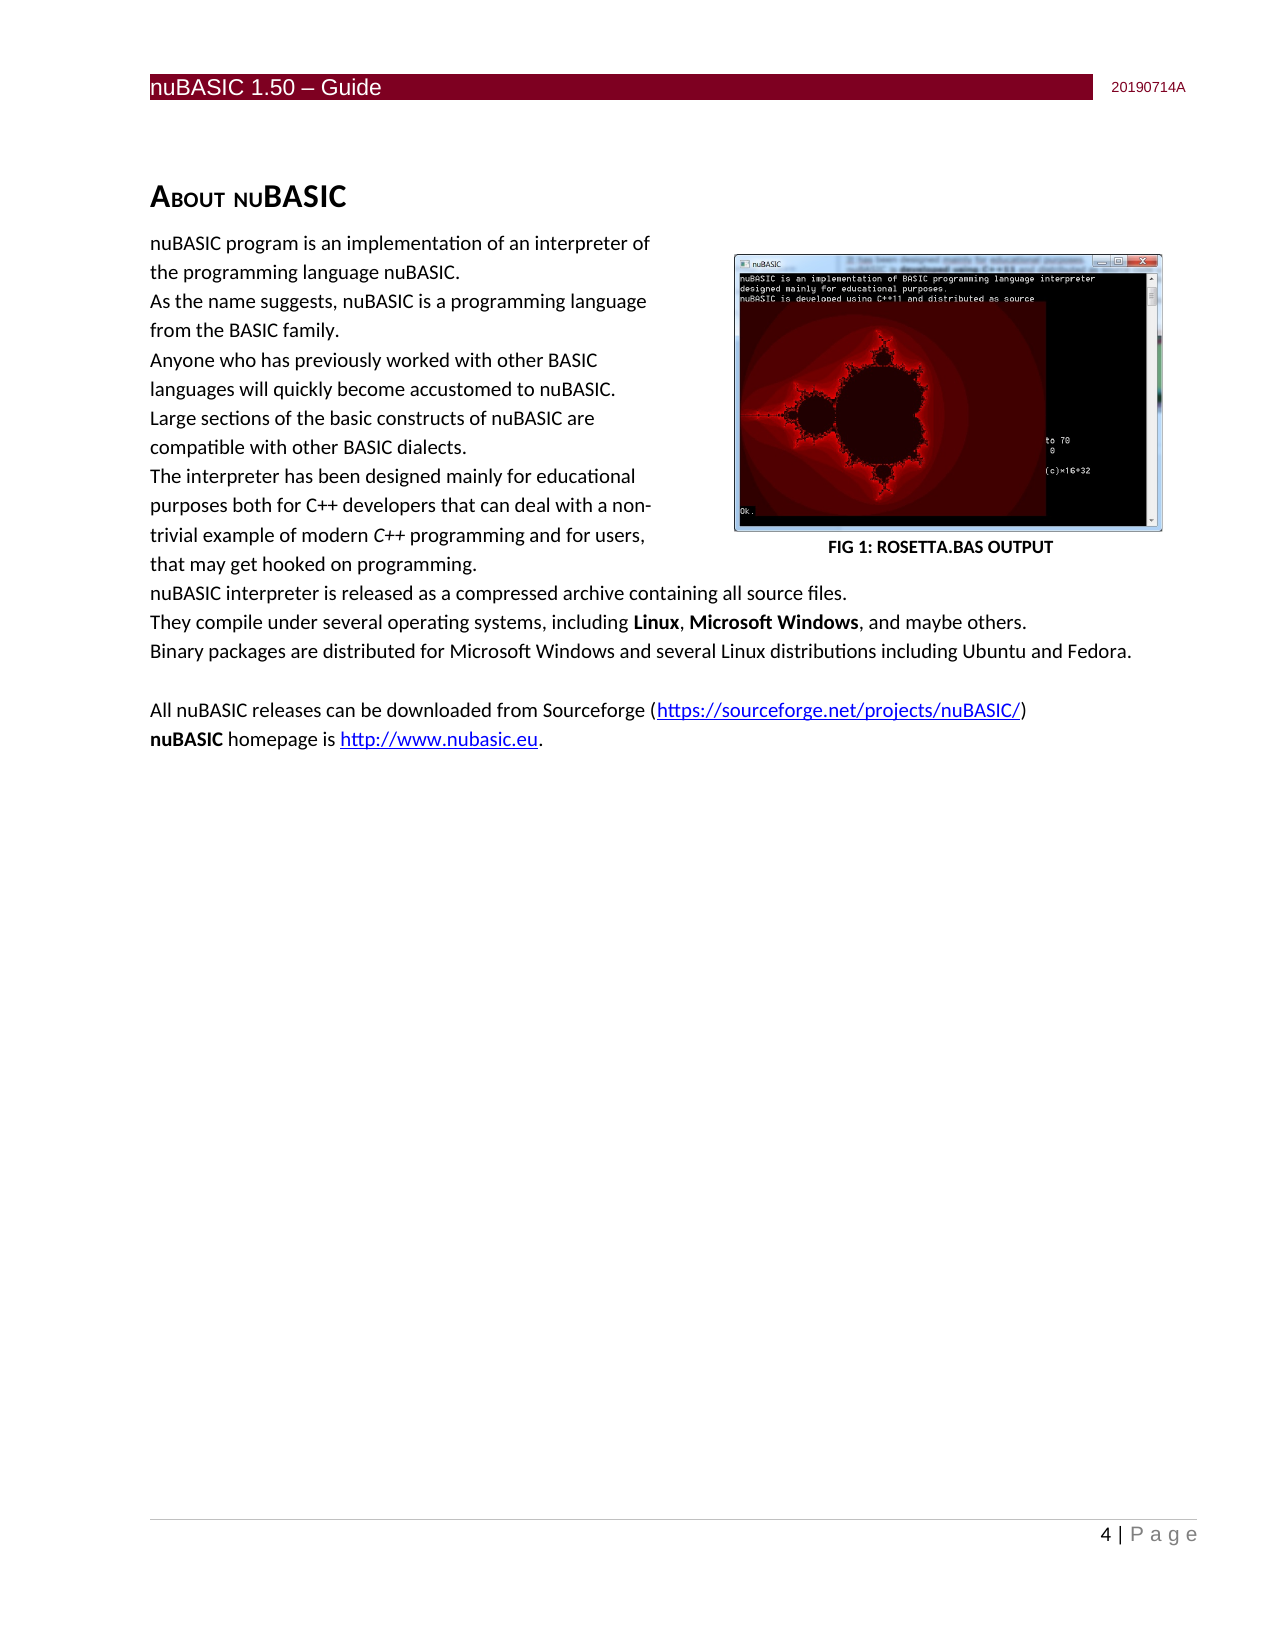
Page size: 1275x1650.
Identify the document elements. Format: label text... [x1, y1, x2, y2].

text nuBASIC interpreter is released as a compressed archive containing all source files. [150, 580, 1197, 606]
text They compile under several operating systems, including Linux, Microsoft Windows, and maybe others. [150, 609, 1197, 635]
text nuBASIC program is an implementation of an interpreter of the programming language nuBASIC. [150, 230, 1197, 563]
text Binary packages are distributed for Microsoft Windows and several Linux distributions including Ubuntu and Fedora. [150, 638, 1197, 664]
text Large sections of the basic constructs of nuBASIC are compatible with other BASIC dialects. [150, 405, 693, 460]
text nuBASIC homepage is http://www.nubasic.eu. [150, 726, 1197, 751]
subtitle About nuBASIC [150, 175, 1197, 216]
text The interpreter has been designed mainly for educational purposes both for C++ developers that can deal with a non-trivial example of modern C++ programming and for users, that may get hooked on programming. [150, 463, 1197, 576]
picture [734, 254, 1163, 532]
text Anyone who has previously worked with other BASIC languages will quickly become accustomed to nuBASIC. [150, 347, 693, 401]
text All nuBASIC releases can be downloaded from Sourceforge (https://sourceforge.net/projects/nuBASIC/) [150, 697, 1197, 722]
text Fig 1: Rosetta.bas output [694, 239, 1187, 558]
text As the name suggests, nuBASIC is a programming language from the BASIC family. [150, 288, 693, 343]
